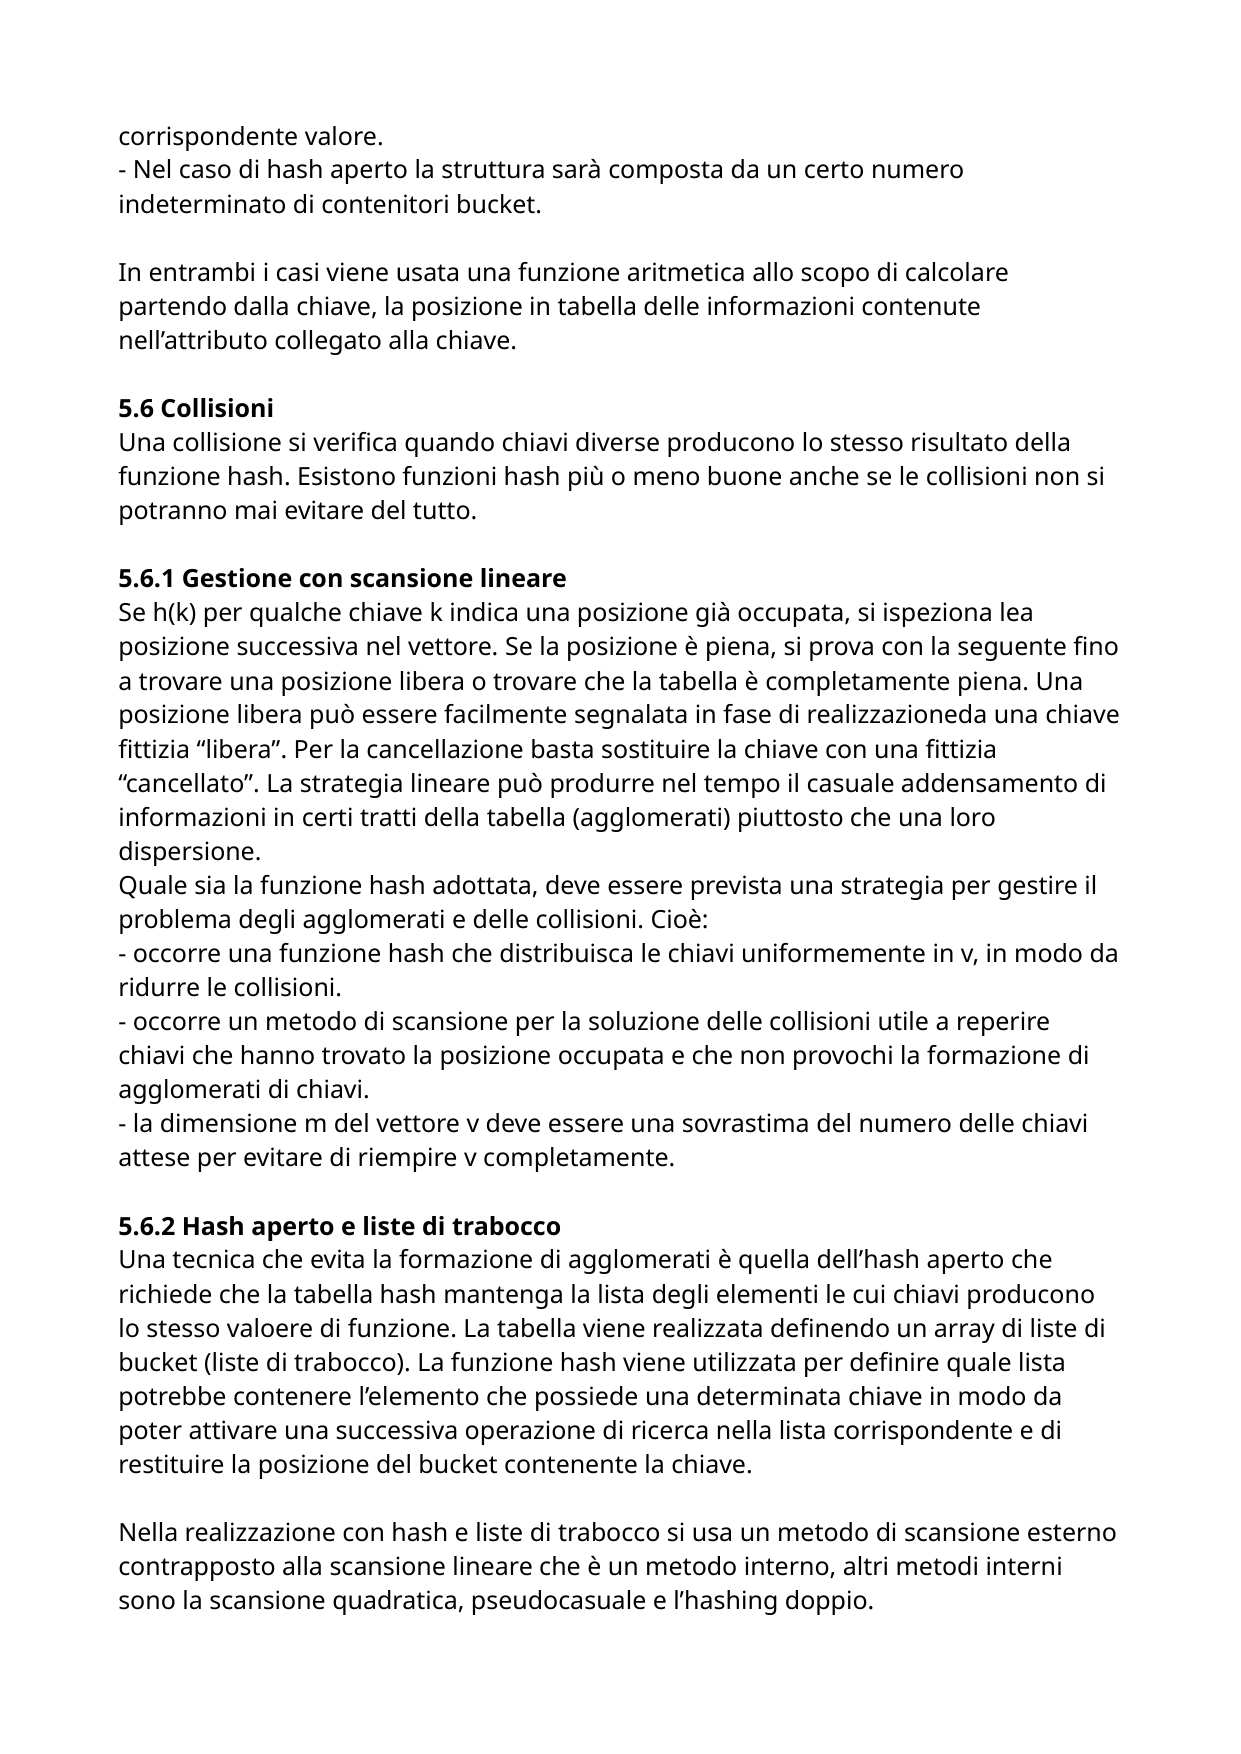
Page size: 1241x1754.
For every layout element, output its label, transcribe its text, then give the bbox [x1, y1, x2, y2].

text Una collisione si verifica quando chiavi diverse producono lo stesso risultato della funzione hash. Esistono funzioni hash più o meno buone anche se le collisioni non si potranno mai evitare del tutto. [118, 425, 1122, 527]
text 5.6.2 Hash aperto e liste di trabocco [118, 1208, 1122, 1242]
text Se h(k) per qualche chiave k indica una posizione già occupata, si ispeziona lea posizione successiva nel vettore. Se la posizione è piena, si prova con la seguente fino a trovare una posizione libera o trovare che la tabella è completamente piena. Una posizione libera può essere facilmente segnalata in fase di realizzazioneda una chiave fittizia “libera”. Per la cancellazione basta sostituire la chiave con una fittizia “cancellato”. La strategia lineare può produrre nel tempo il casuale addensamento di informazioni in certi tratti della tabella (agglomerati) piuttosto che una loro dispersione. [118, 595, 1122, 867]
text - occorre un metodo di scansione per la soluzione delle collisioni utile a reperire chiavi che hanno trovato la posizione occupata e che non provochi la formazione di agglomerati di chiavi. [118, 1004, 1122, 1106]
text Nella realizzazione con hash e liste di trabocco si usa un metodo di scansione esterno contrapposto alla scansione lineare che è un metodo interno, altri metodi interni sono la scansione quadratica, pseudocasuale e l’hashing doppio. [118, 1515, 1122, 1617]
text 5.6 Collisioni [118, 391, 1122, 425]
text corrispondente valore. [118, 118, 1122, 152]
text - occorre una funzione hash che distribuisca le chiavi uniformemente in v, in modo da ridurre le collisioni. [118, 936, 1122, 1004]
text In entrambi i casi viene usata una funzione aritmetica allo scopo di calcolare partendo dalla chiave, la posizione in tabella delle informazioni contenute nell’attributo collegato alla chiave. [118, 254, 1122, 357]
text 5.6.1 Gestione con scansione lineare [118, 561, 1122, 595]
text Quale sia la funzione hash adottata, deve essere prevista una strategia per gestire il problema degli agglomerati e delle collisioni. Cioè: [118, 867, 1122, 936]
text - la dimensione m del vettore v deve essere una sovrastima del numero delle chiavi attese per evitare di riempire v completamente. [118, 1106, 1122, 1174]
text Una tecnica che evita la formazione di agglomerati è quella dell’hash aperto che richiede che la tabella hash mantenga la lista degli elementi le cui chiavi producono lo stesso valoere di funzione. La tabella viene realizzata definendo un array di liste di bucket (liste di trabocco). La funzione hash viene utilizzata per definire quale lista potrebbe contenere l’elemento che possiede una determinata chiave in modo da poter attivare una successiva operazione di ricerca nella lista corrispondente e di restituire la posizione del bucket contenente la chiave. [118, 1242, 1122, 1481]
text - Nel caso di hash aperto la struttura sarà composta da un certo numero indeterminato di contenitori bucket. [118, 152, 1122, 220]
